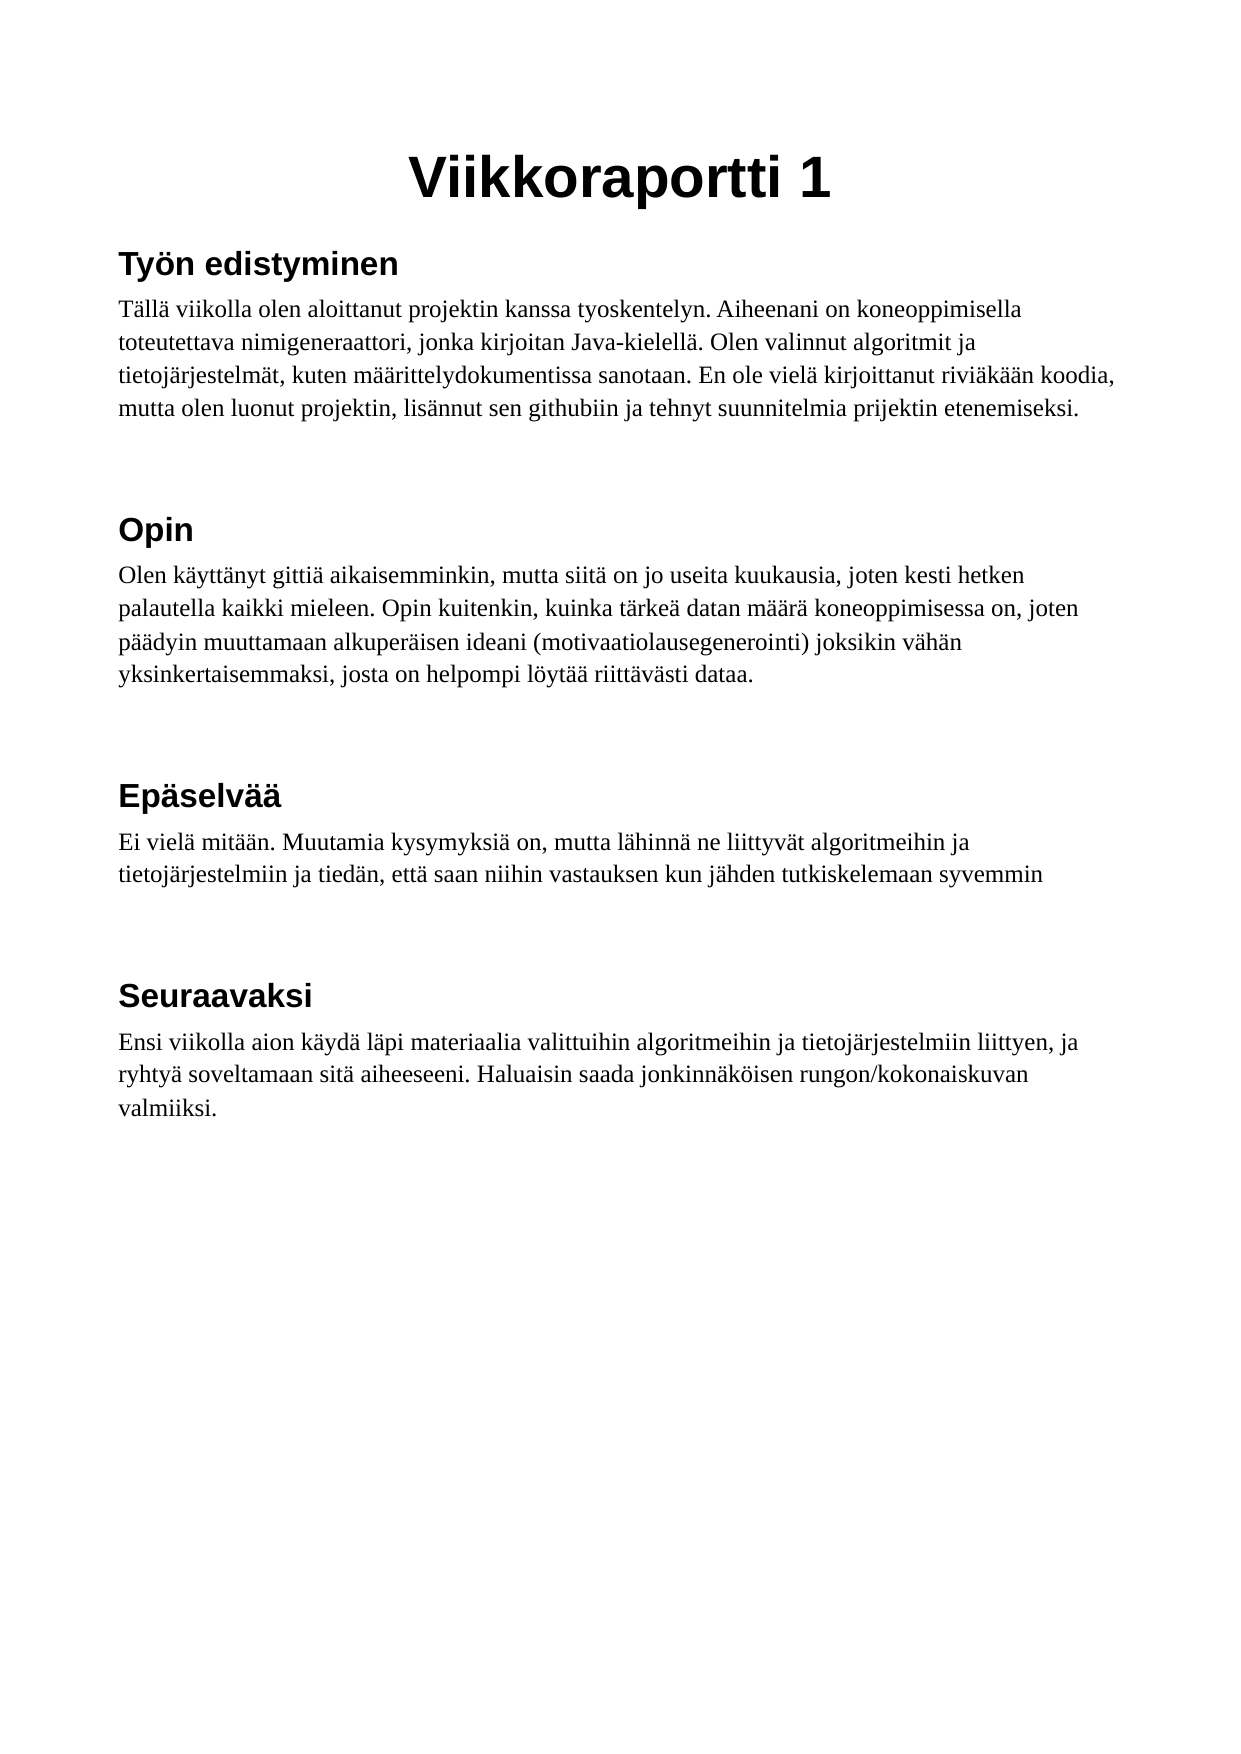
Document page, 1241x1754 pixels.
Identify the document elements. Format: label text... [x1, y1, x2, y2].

title Viikkoraportti 1 [118, 143, 1122, 210]
subtitle Epäselvää [118, 776, 1122, 814]
subtitle Seuraavaksi [118, 976, 1122, 1014]
subtitle Työn edistyminen [118, 243, 1122, 282]
text Ensi viikolla aion käydä läpi materiaalia valittuihin algoritmeihin ja tietojärjestelmiin liittyen, ja ryhtyä soveltamaan sitä aiheeseeni. Haluaisin saada jonkinnäköisen rungon/kokonaiskuvan valmiiksi. [118, 1027, 1122, 1121]
text Olen käyttänyt gittiä aikaisemminkin, mutta siitä on jo useita kuukausia, joten kesti hetken palautella kaikki mieleen. Opin kuitenkin, kuinka tärkeä datan määrä koneoppimisessa on, joten päädyin muuttamaan alkuperäisen ideani (motivaatiolausegenerointi) joksikin vähän yksinkertaisemmaksi, josta on helpompi löytää riittävästi dataa. [118, 561, 1122, 688]
subtitle Opin [118, 509, 1122, 548]
text Ei vielä mitään. Muutamia kysymyksiä on, mutta lähinnä ne liittyvät algoritmeihin ja tietojärjestelmiin ja tiedän, että saan niihin vastauksen kun jähden tutkiskelemaan syvemmin [118, 827, 1122, 888]
text Tällä viikolla olen aloittanut projektin kanssa tyoskentelyn. Aiheenani on koneoppimisella toteutettava nimigeneraattori, jonka kirjoitan Java-kielellä. Olen valinnut algoritmit ja tietojärjestelmät, kuten määrittelydokumentissa sanotaan. En ole vielä kirjoittanut riviäkään koodia, mutta olen luonut projektin, lisännut sen githubiin ja tehnyt suunnitelmia prijektin etenemiseksi. [118, 294, 1122, 422]
